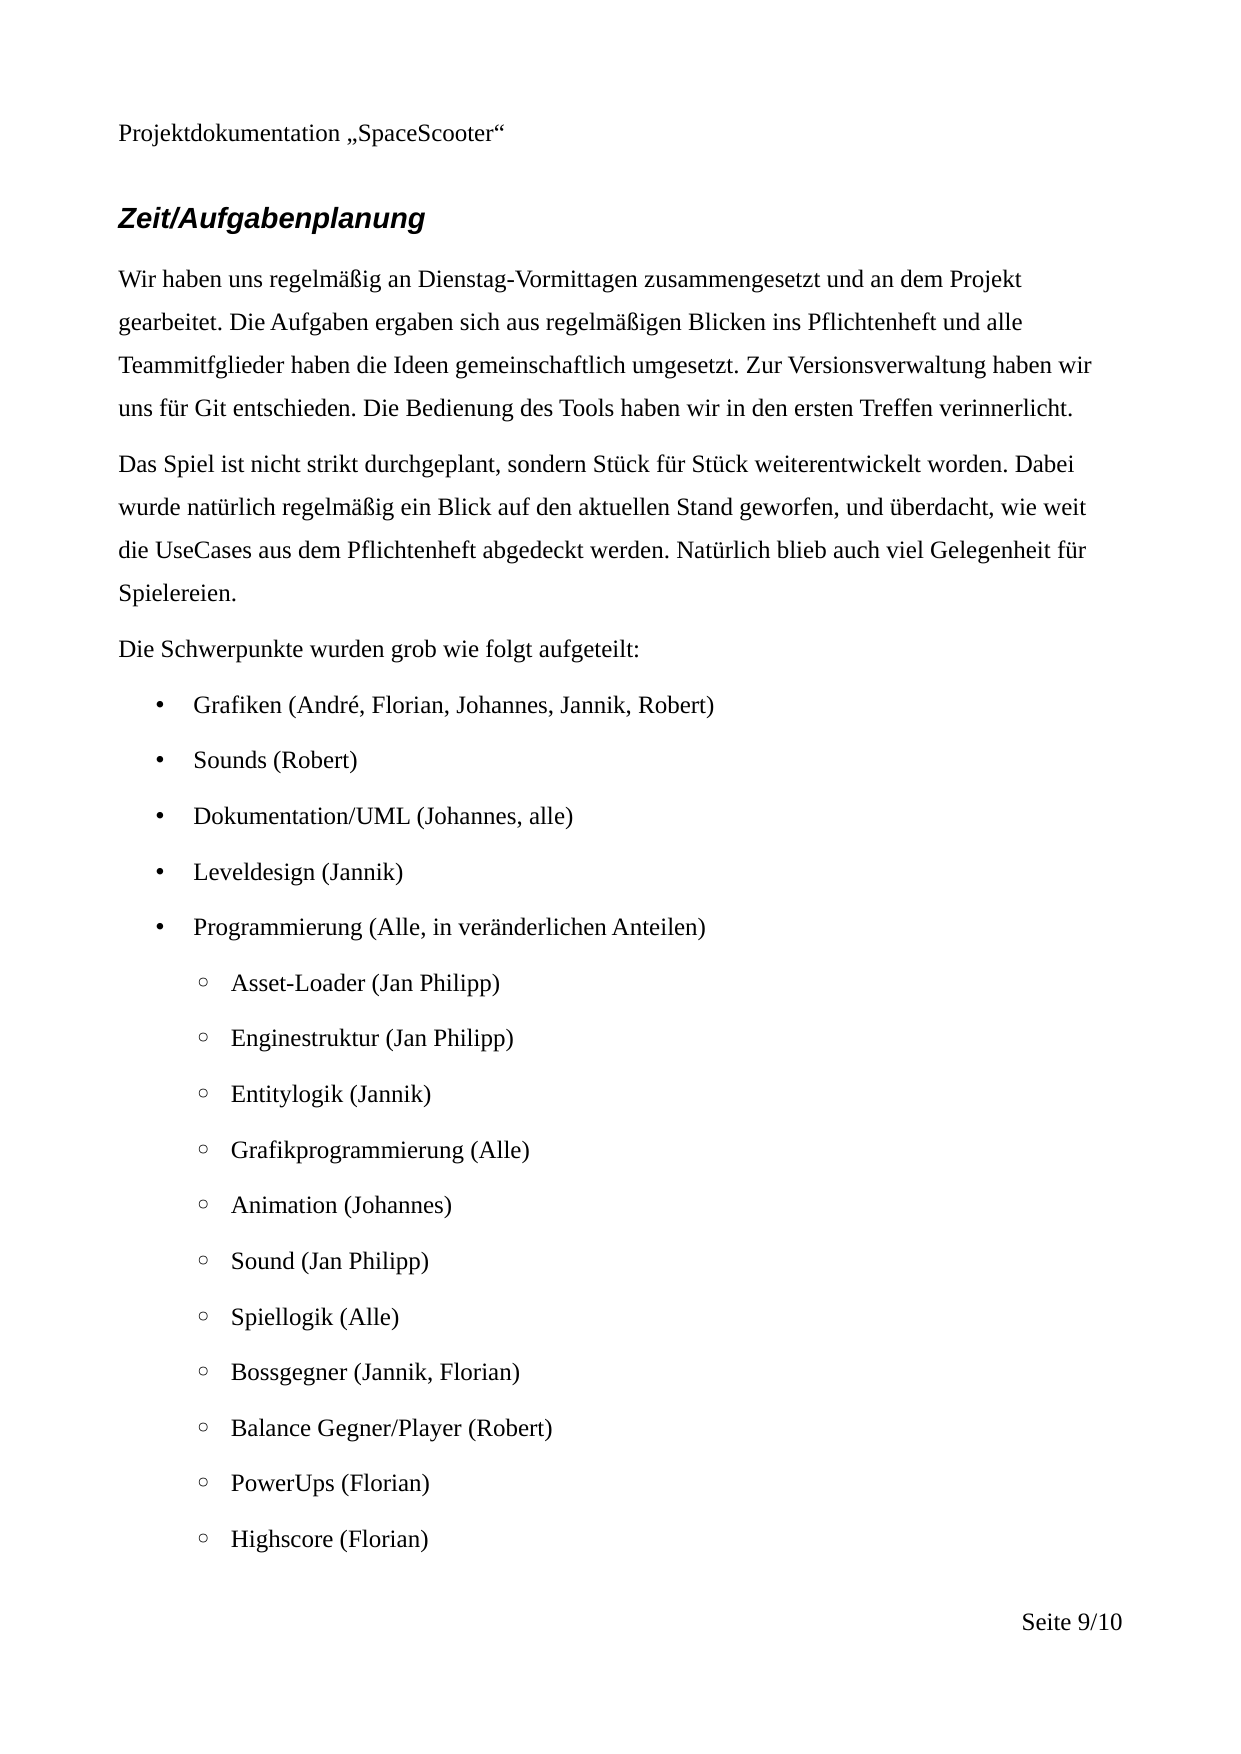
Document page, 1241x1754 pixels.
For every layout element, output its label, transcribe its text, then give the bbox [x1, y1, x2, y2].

list Grafikprogrammierung (Alle) [193, 1135, 1122, 1163]
list Balance Gegner/Player (Robert) [193, 1413, 1122, 1442]
text Die Schwerpunkte wurden grob wie folgt aufgeteilt: [118, 634, 1122, 663]
list PowerUps (Florian) [193, 1468, 1122, 1497]
list Enginestruktur (Jan Philipp) [193, 1023, 1122, 1052]
list Sounds (Robert) [156, 745, 1122, 774]
list Entitylogik (Jannik) [193, 1079, 1122, 1108]
list Leveldesign (Jannik) [156, 857, 1122, 885]
text Wir haben uns regelmäßig an Dienstag-Vormittagen zusammengesetzt und an dem Projekt gearbeitet. Die Aufgaben ergaben sich aus regelmäßigen Blicken ins Pflichtenheft und alle Teammitfglieder haben die Ideen gemeinschaftlich umgesetzt. Zur Versionsverwaltung haben wir uns für Git entschieden. Die Bedienung des Tools haben wir in den ersten Treffen verinnerlicht. [118, 264, 1122, 422]
list Animation (Johannes) [193, 1190, 1122, 1219]
list Spiellogik (Alle) [193, 1302, 1122, 1330]
list Grafiken (André, Florian, Johannes, Jannik, Robert) [156, 690, 1122, 718]
list Dokumentation/UML (Johannes, alle) [156, 801, 1122, 830]
list Highscore (Florian) [193, 1524, 1122, 1553]
list Asset-Loader (Jan Philipp) [193, 968, 1122, 997]
list Bossgegner (Jannik, Florian) [193, 1357, 1122, 1386]
text Das Spiel ist nicht strikt durchgeplant, sondern Stück für Stück weiterentwickelt worden. Dabei wurde natürlich regelmäßig ein Blick auf den aktuellen Stand geworfen, und überdacht, wie weit die UseCases aus dem Pflichtenheft abgedeckt werden. Natürlich blieb auch viel Gelegenheit für Spielereien. [118, 449, 1122, 607]
subtitle Zeit/Aufgabenplanung [118, 201, 1122, 235]
list Sound (Jan Philipp) [193, 1246, 1122, 1275]
list Programmierung (Alle, in veränderlichen Anteilen) [156, 912, 1122, 941]
